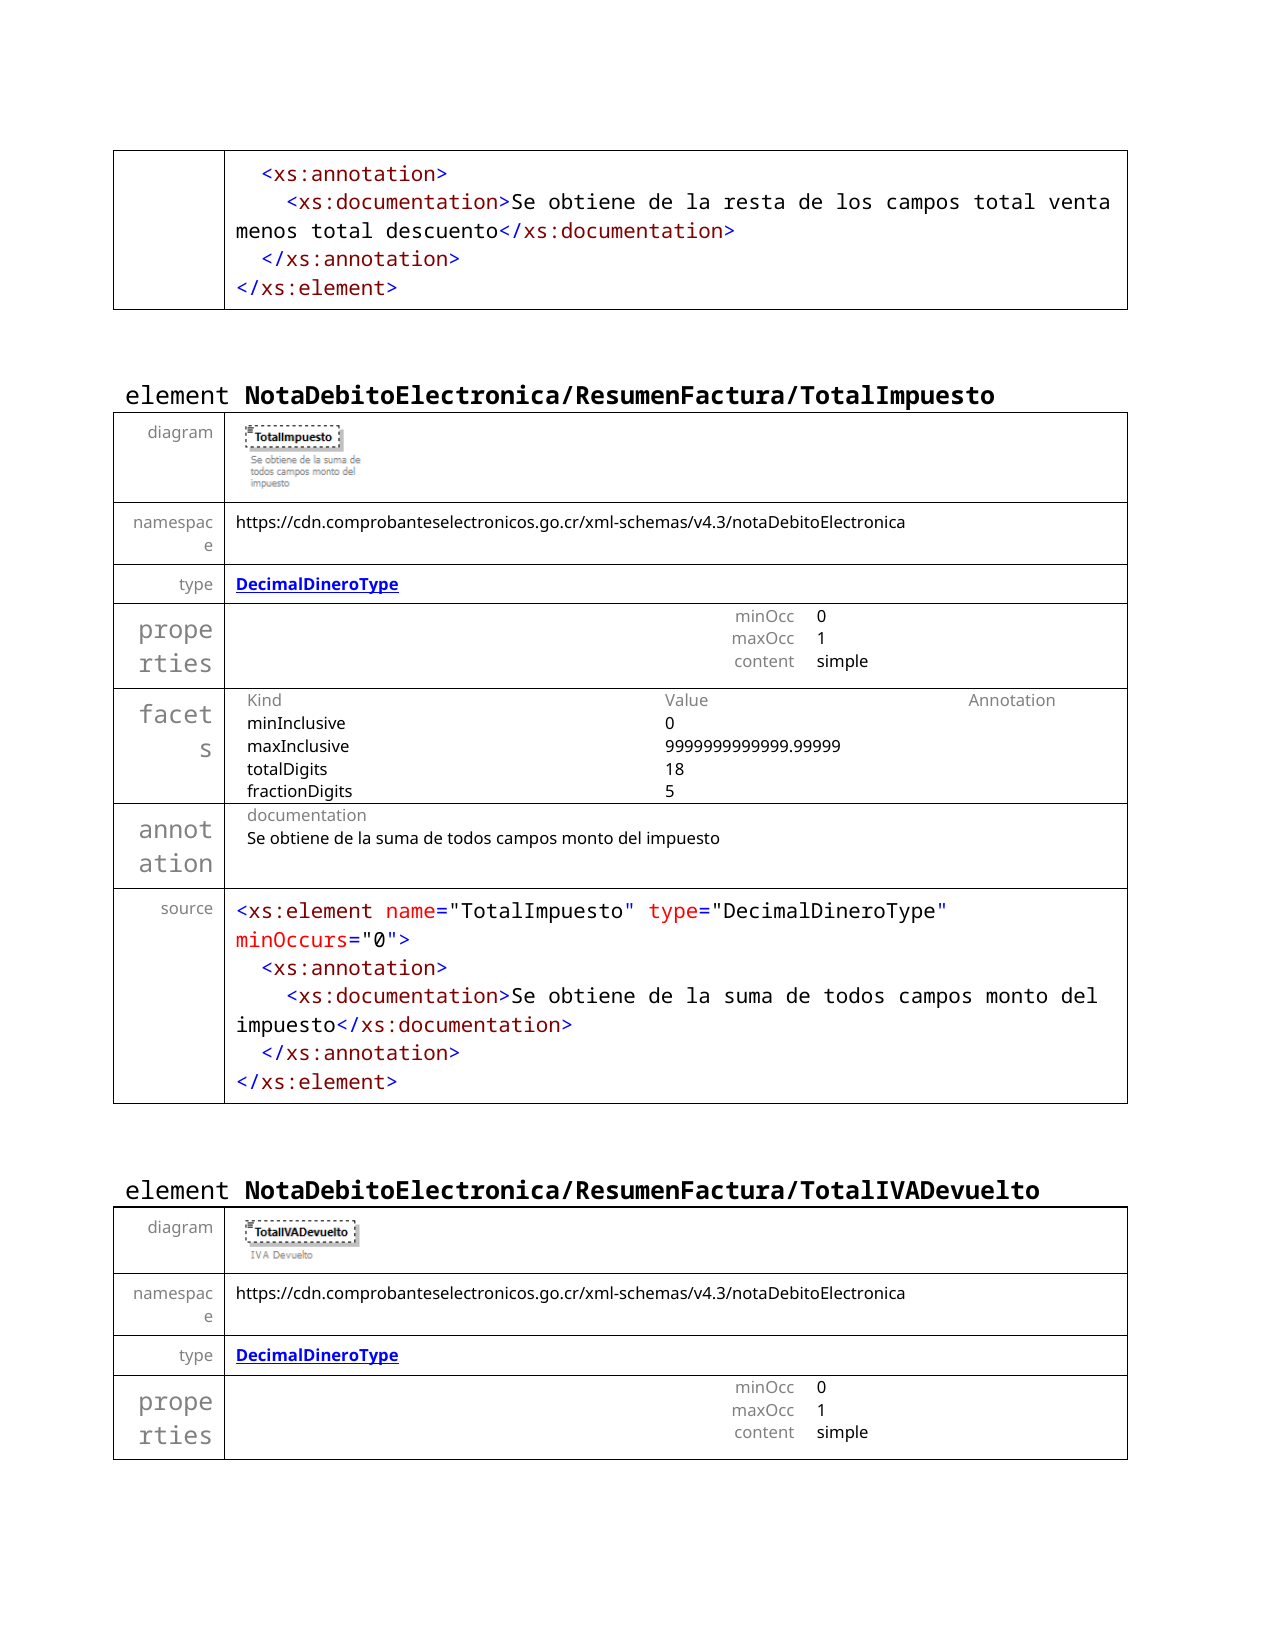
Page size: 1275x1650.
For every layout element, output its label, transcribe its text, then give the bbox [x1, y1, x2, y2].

table_cell facets [114, 689, 224, 803]
table_cell 1 [805, 1398, 1127, 1421]
table_cell 18 [654, 757, 957, 780]
table_cell type [114, 565, 224, 603]
table_cell 5 [654, 780, 957, 802]
table_header [225, 1208, 1127, 1273]
table_cell <xs:annotation> <xs:documentation>Se obtiene de la resta de los campos total venta menos total descuento</xs:documentation> </xs:annotation> </xs:element> [225, 151, 1127, 309]
table_header [225, 413, 1127, 502]
table_cell <xs:element name="TotalImpuesto" type="DecimalDineroType" minOccurs="0"> <xs:annotation> <xs:documentation>Se obtiene de la suma de todos campos monto del impuesto</xs:documentation> </xs:annotation> </xs:element> [225, 889, 1127, 1103]
table_cell maxOcc [236, 627, 805, 649]
table_cell namespace [114, 1274, 224, 1335]
table_cell [225, 804, 1127, 887]
table_cell 1 [805, 627, 1127, 649]
table_header 0 [805, 604, 1127, 627]
table_header documentation [236, 804, 1127, 826]
table_cell fractionDigits [236, 780, 654, 802]
text element NotaDebitoElectronica/ResumenFactura/TotalImpuesto [125, 378, 1150, 412]
table_cell namespace [114, 503, 224, 564]
table_cell maxOcc [236, 1398, 805, 1421]
table_cell Se obtiene de la suma de todos campos monto del impuesto [236, 826, 1127, 849]
table_cell DecimalDineroType [225, 1336, 1127, 1374]
table_header diagram [114, 1208, 224, 1273]
table_header Annotation [957, 689, 1127, 712]
table_cell 9999999999999.99999 [654, 734, 957, 757]
table_cell [225, 1376, 1127, 1459]
table_header minOcc [236, 604, 805, 627]
table_cell maxInclusive [236, 734, 654, 757]
table_cell https://cdn.comprobanteselectronicos.go.cr/xml-schemas/v4.3/notaDebitoElectronica [225, 1274, 1127, 1335]
table_cell DecimalDineroType [225, 565, 1127, 603]
table_header 0 [805, 1376, 1127, 1398]
table_header diagram [114, 413, 224, 502]
table_cell [114, 151, 224, 309]
table_cell 0 [654, 712, 957, 734]
table_cell minInclusive [236, 712, 654, 734]
picture [235, 421, 374, 494]
picture [235, 1215, 370, 1266]
table_cell [225, 689, 1127, 803]
table_cell simple [805, 1421, 1127, 1444]
table_cell properties [114, 604, 224, 688]
table_cell [225, 604, 1127, 688]
table_cell annotation [114, 804, 224, 887]
table_header Value [654, 689, 957, 712]
table_cell simple [805, 650, 1127, 672]
table_cell content [236, 1421, 805, 1444]
text element NotaDebitoElectronica/ResumenFactura/TotalIVADevuelto [125, 1172, 1150, 1206]
table_header Kind [236, 689, 654, 712]
table_cell [957, 712, 1127, 734]
table_cell totalDigits [236, 757, 654, 780]
table_cell content [236, 650, 805, 672]
table_cell [957, 780, 1127, 802]
table_cell https://cdn.comprobanteselectronicos.go.cr/xml-schemas/v4.3/notaDebitoElectronica [225, 503, 1127, 564]
table_cell properties [114, 1376, 224, 1459]
table_cell source [114, 889, 224, 1103]
table_cell type [114, 1336, 224, 1374]
table_cell [957, 757, 1127, 780]
table_cell [957, 734, 1127, 757]
table_header minOcc [236, 1376, 805, 1398]
